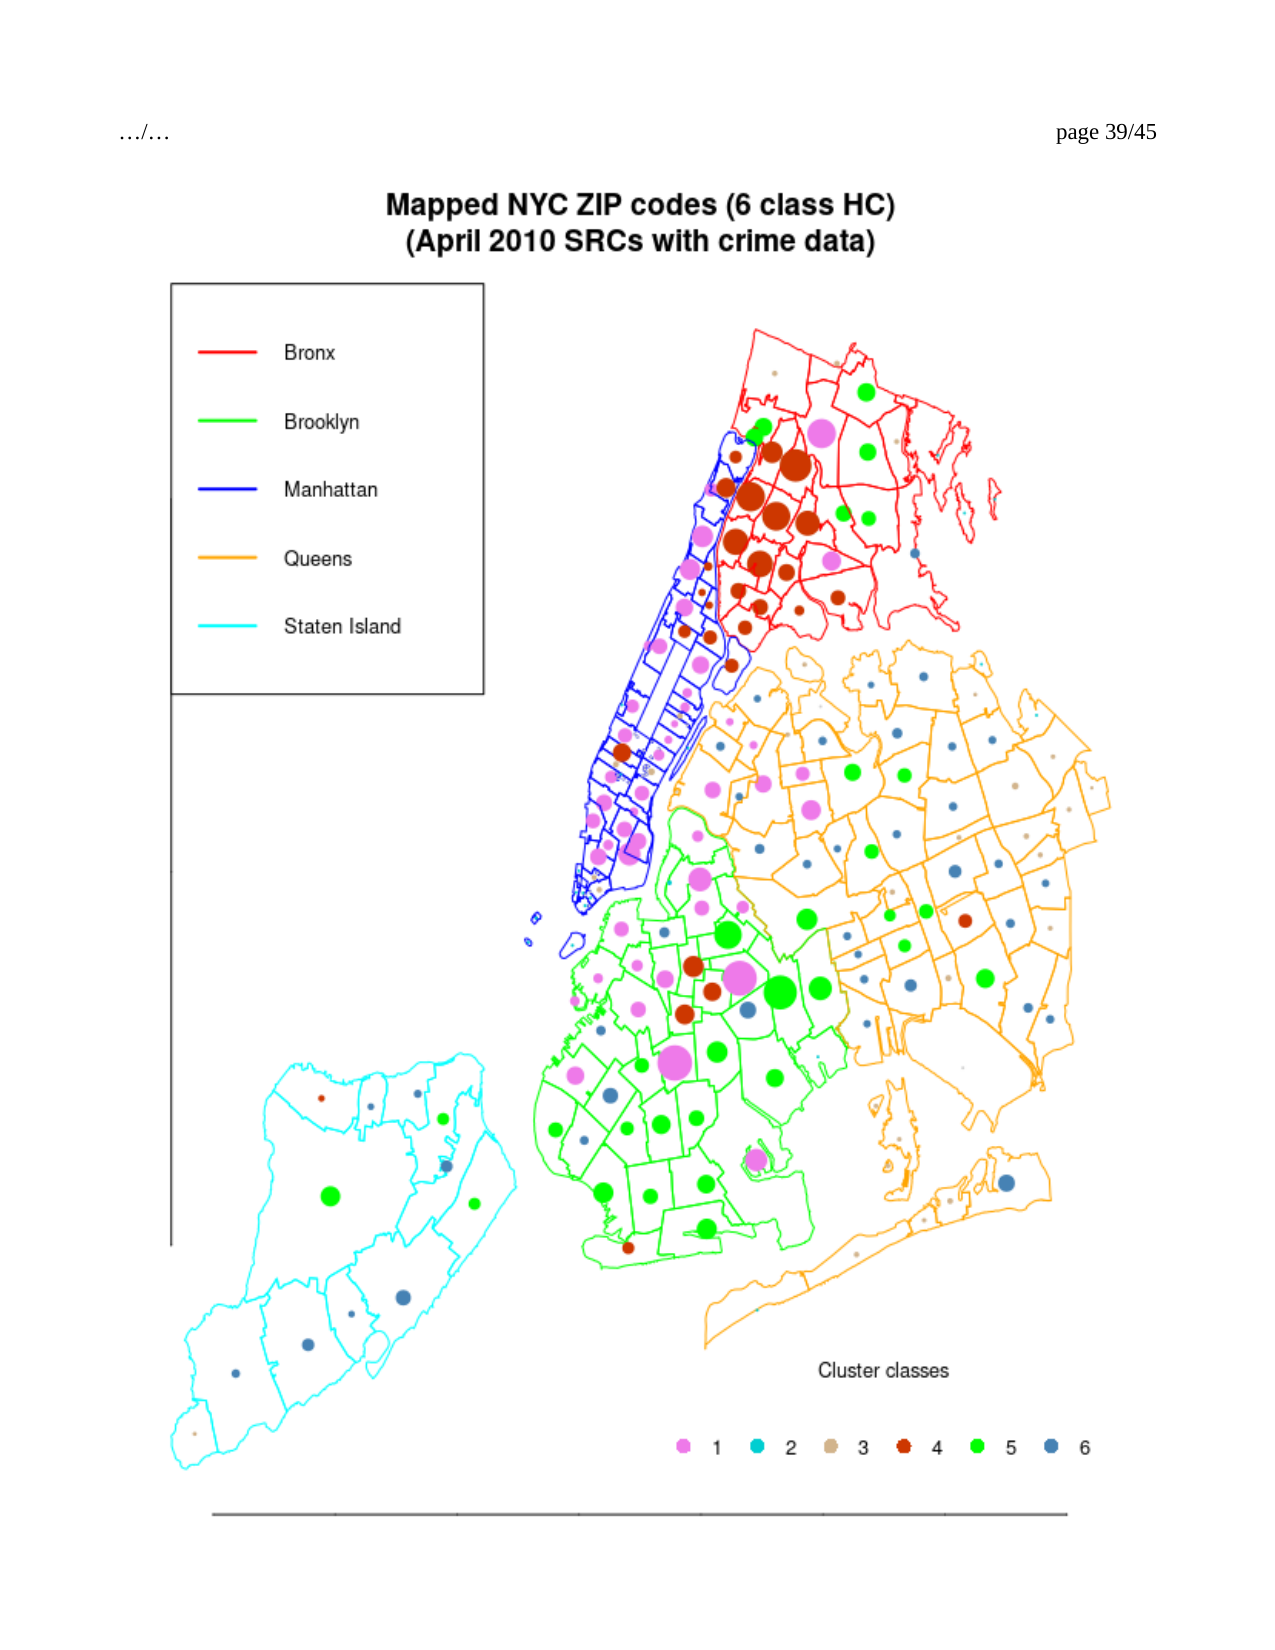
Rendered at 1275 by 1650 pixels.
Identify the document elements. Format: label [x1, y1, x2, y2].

picture [152, 177, 1123, 1532]
